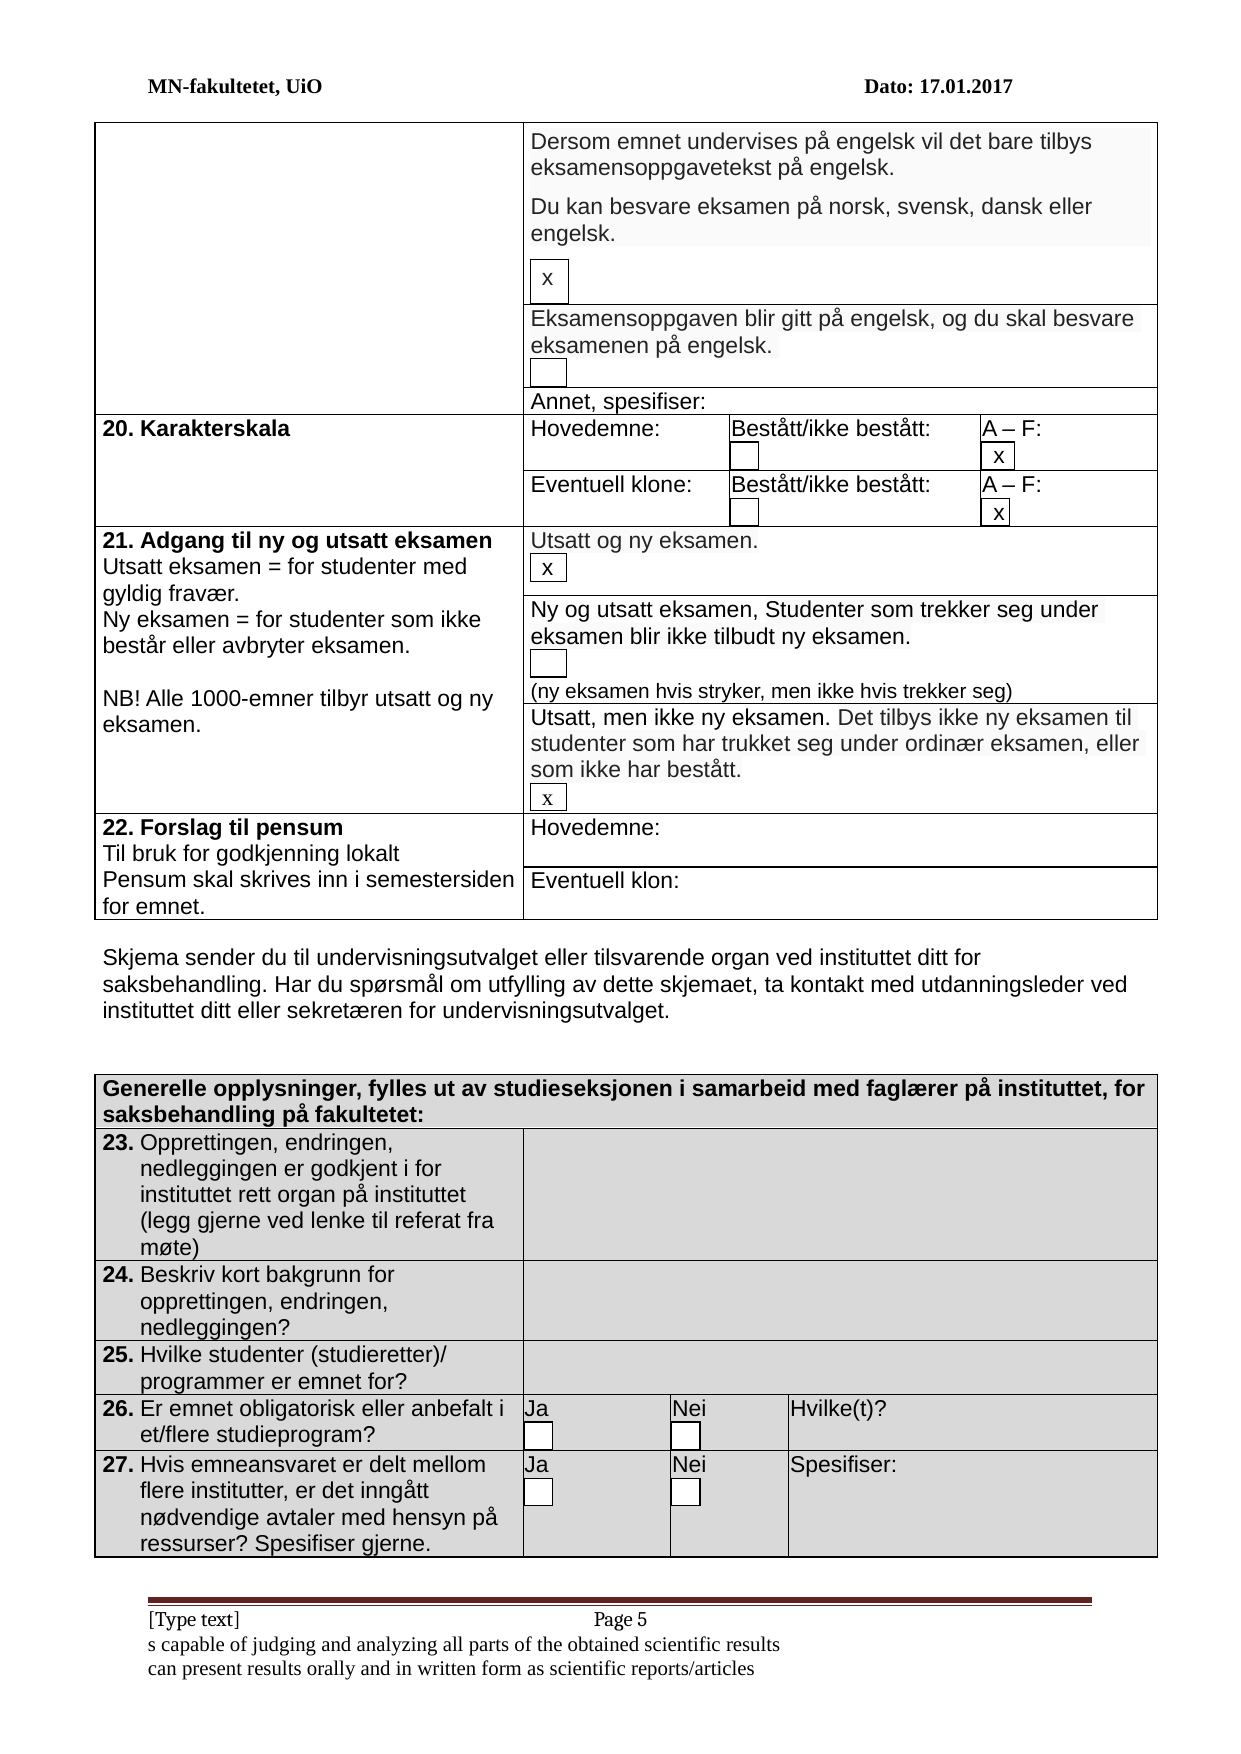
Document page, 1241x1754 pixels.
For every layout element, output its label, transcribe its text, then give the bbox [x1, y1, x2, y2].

table_cell Bestått/ikke bestått: [730, 415, 980, 470]
table_cell Utsatt og ny eksamen. [524, 527, 1157, 595]
table_cell A – F: [981, 415, 1157, 470]
table_cell Utsatt, men ikke ny eksamen. Det tilbys ikke ny eksamen til studenter som har trukket seg under ordinær eksamen, eller som ikke har bestått. [524, 704, 1157, 813]
table_cell [1158, 1340, 1240, 1394]
table_cell Hvilke(t)? [789, 1395, 1157, 1450]
table_cell Skjema sender du til undervisningsutvalget eller tilsvarende organ ved instituttet ditt for saksbehandling. Har du spørsmål om utfylling av dette skjemaet, ta kontakt med utdanningsleder ved instituttet ditt eller sekretæren for undervisningsutvalget. [95, 920, 1158, 1074]
table_cell Ny og utsatt eksamen, Studenter som trekker seg under eksamen blir ikke tilbudt ny eksamen. [524, 596, 1157, 677]
table_cell Nei [671, 1451, 788, 1556]
table_cell Karakterskala [96, 415, 523, 526]
table_header [531, 359, 566, 386]
table_cell (ny eksamen hvis stryker, men ikke hvis trekker seg) [524, 678, 1157, 702]
table_cell Nei [671, 1395, 788, 1450]
table_cell [1158, 1450, 1240, 1556]
table_cell [1158, 1394, 1240, 1450]
table_header [672, 1423, 699, 1449]
table_header x [982, 443, 1014, 469]
table_cell [524, 1341, 1157, 1394]
table_cell Generelle opplysninger, fylles ut av studieseksjonen i samarbeid med faglærer på instituttet, for saksbehandling på fakultetet: [96, 1075, 1157, 1127]
table_cell A – F: [981, 471, 1157, 526]
table_cell Eksamensoppgaven blir gitt på engelsk, og du skal besvare eksamenen på engelsk. [524, 305, 1157, 387]
table_cell [96, 123, 523, 414]
table_cell [1158, 1260, 1240, 1340]
table_cell [1158, 414, 1240, 526]
table_header [731, 443, 758, 469]
table_cell [1158, 678, 1240, 813]
table_cell Dersom emnet undervises på engelsk vil det bare tilbys eksamensoppgavetekst på engelsk. Du kan besvare eksamen på norsk, svensk, dansk eller engelsk. [524, 123, 1157, 304]
table_header [672, 1479, 699, 1505]
table_cell Annet, spesifiser: [524, 388, 1157, 414]
table_cell Beskriv kort bakgrunn for opprettingen, endringen, nedleggingen? [96, 1261, 523, 1340]
table_cell Ja [524, 1451, 670, 1556]
table_cell Opprettingen, endringen, nedleggingen er godkjent i for instituttet rett organ på instituttet (legg gjerne ved lenke til referat fra møte) [96, 1129, 523, 1260]
table_header x [531, 554, 566, 581]
table_cell [1158, 1128, 1240, 1260]
table_cell Er emnet obligatorisk eller anbefalt i et/flere studieprogram? [96, 1395, 523, 1450]
table_cell [1158, 526, 1240, 677]
table_cell Ja [524, 1395, 670, 1450]
table_cell [1158, 919, 1240, 1074]
table_cell Bestått/ikke bestått: [730, 471, 980, 526]
table_cell Eventuell klon: [524, 868, 1157, 919]
table_cell Hovedemne: [524, 814, 1157, 866]
table_cell [1158, 122, 1240, 414]
table_header [525, 1479, 552, 1505]
table_cell [1158, 1074, 1240, 1127]
table_cell Hovedemne: [524, 415, 729, 470]
table_cell Hvilke studenter (studieretter)/ programmer er emnet for? [96, 1341, 523, 1394]
table_cell [1158, 866, 1240, 919]
table_header x [531, 260, 568, 303]
table_header x [982, 499, 1009, 525]
table_cell Eventuell klone: [524, 471, 729, 526]
table_cell Adgang til ny og utsatt eksamen Utsatt eksamen = for studenter med gyldig fravær. Ny eksamen = for studenter som ikke består eller avbryter eksamen. NB! Alle 1000-emner tilbyr utsatt og ny eksamen. [96, 527, 523, 813]
table_header [531, 650, 566, 676]
table_header x [531, 784, 566, 810]
table_cell [524, 1129, 1157, 1260]
table_cell Hvis emneansvaret er delt mellom flere institutter, er det inngått nødvendige avtaler med hensyn på ressurser? Spesifiser gjerne. [96, 1451, 523, 1556]
table_cell Forslag til pensum Til bruk for godkjenning lokalt Pensum skal skrives inn i semestersiden for emnet. [96, 814, 523, 919]
table_cell [1158, 813, 1240, 866]
table_cell Spesifiser: [789, 1451, 1157, 1556]
table_cell [524, 1261, 1157, 1340]
table_header [731, 499, 758, 525]
table_header [525, 1423, 552, 1449]
